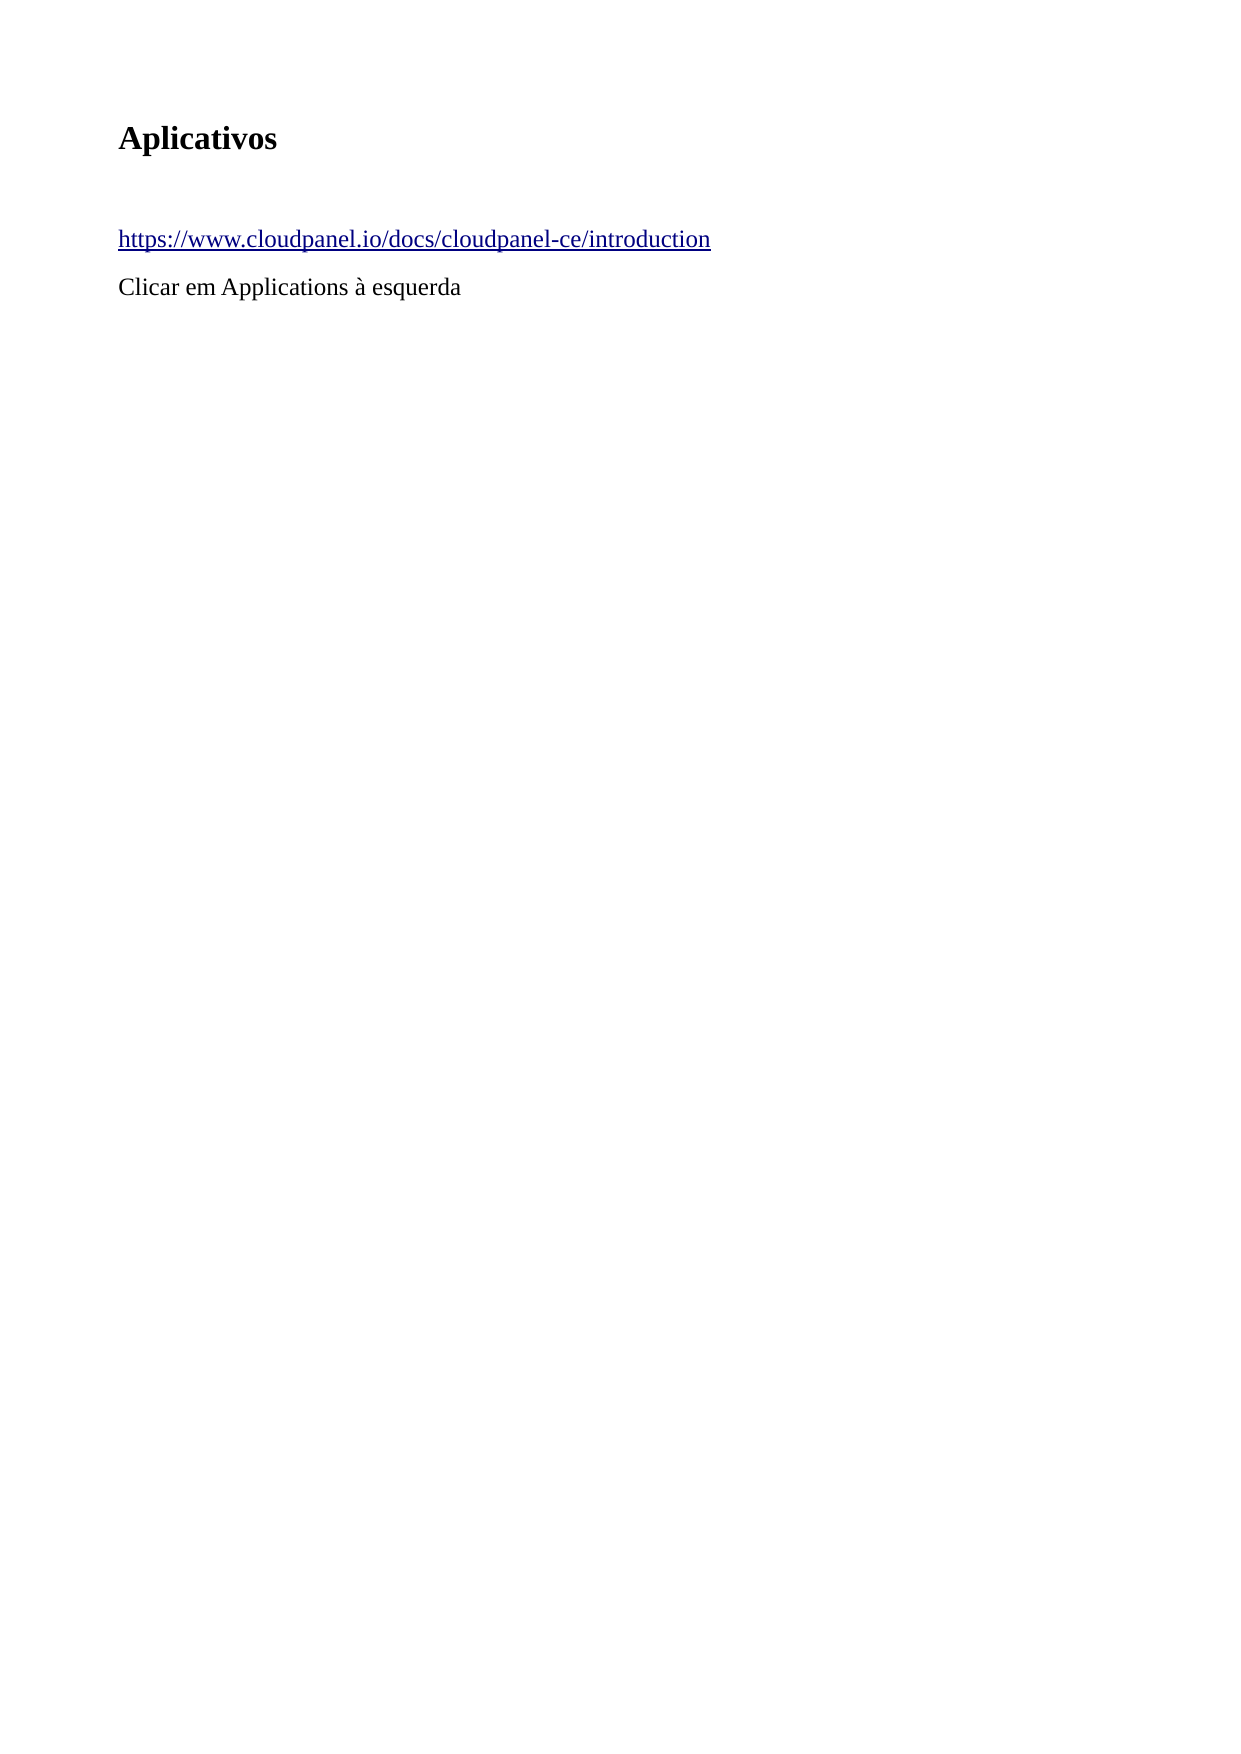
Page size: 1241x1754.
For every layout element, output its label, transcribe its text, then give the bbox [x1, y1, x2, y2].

text Clicar em Applications à esquerda [118, 272, 1122, 301]
text https://www.cloudpanel.io/docs/cloudpanel-ce/introduction [118, 224, 1122, 253]
text Aplicativos [118, 118, 1122, 156]
